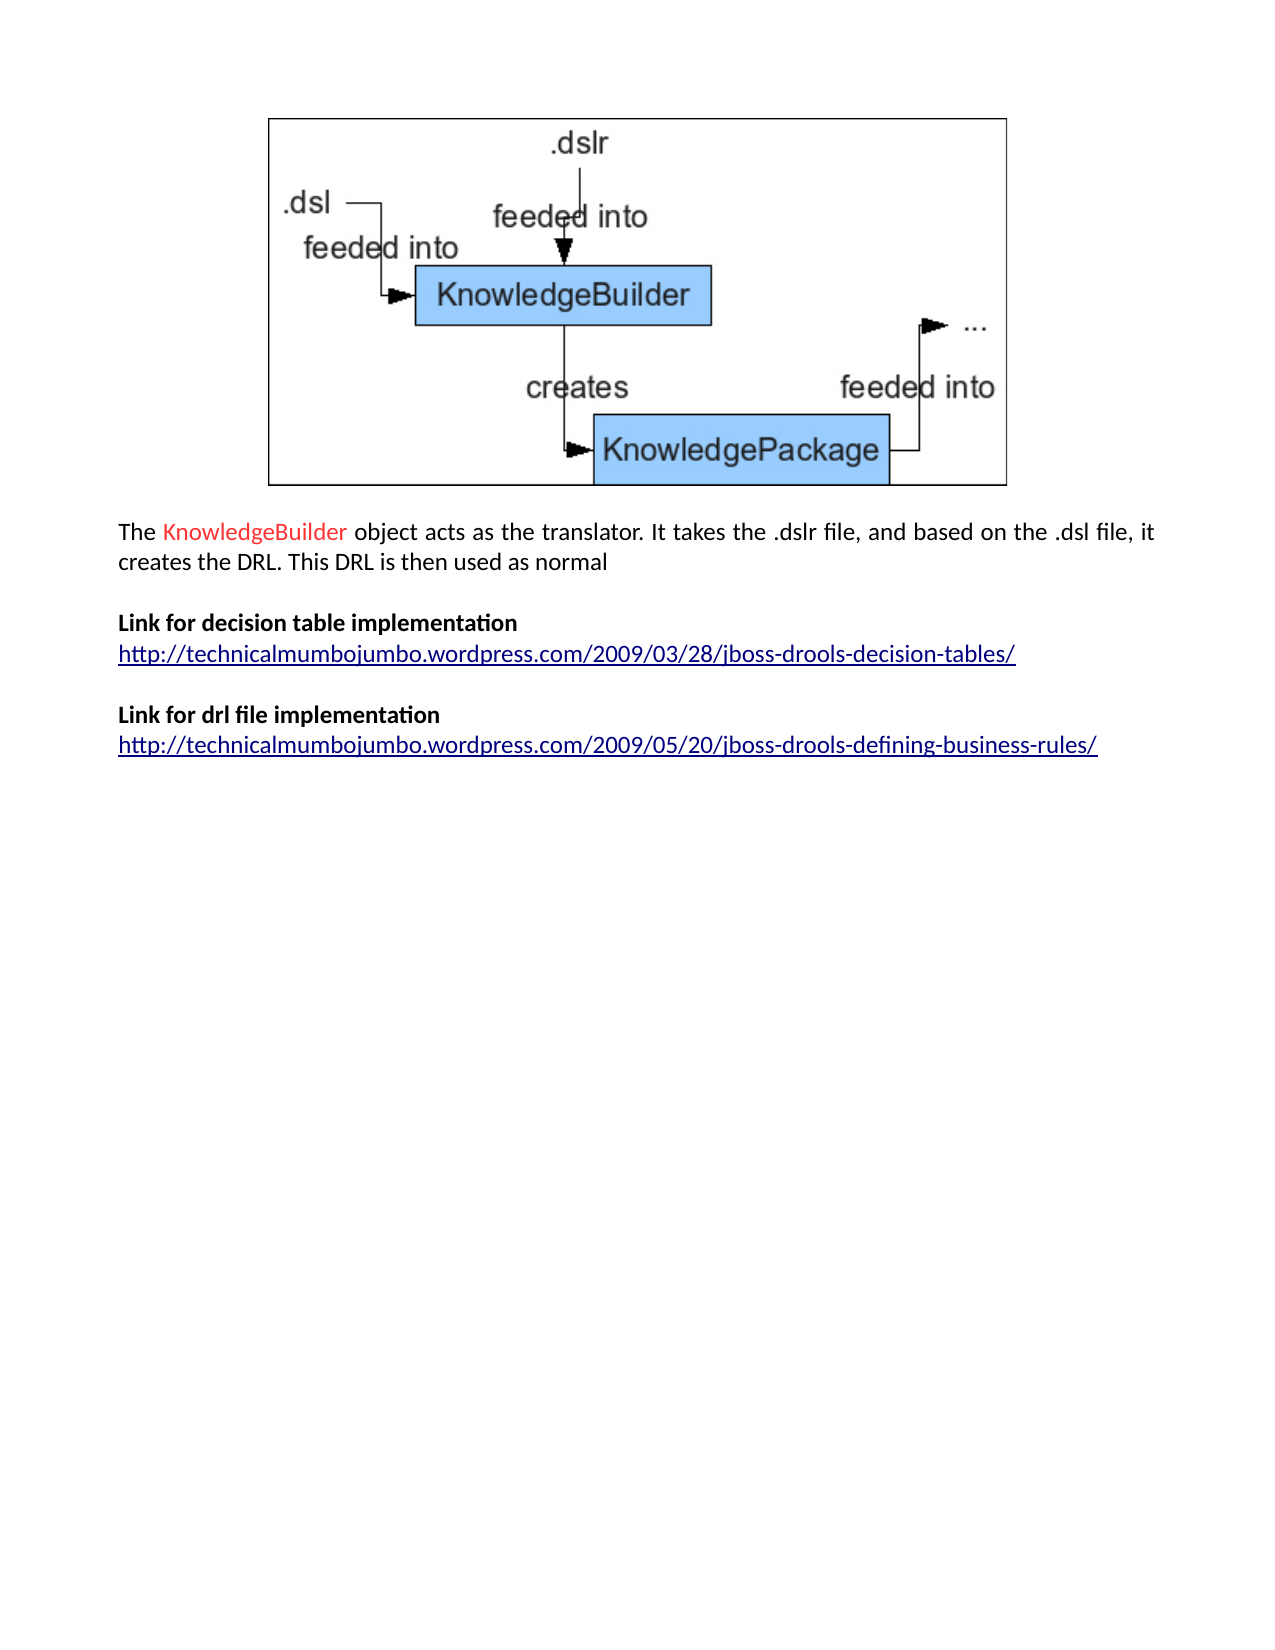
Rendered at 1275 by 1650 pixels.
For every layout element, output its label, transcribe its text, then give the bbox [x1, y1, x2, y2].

text Link for drl file implementation [118, 699, 1157, 729]
text http://technicalmumbojumbo.wordpress.com/2009/05/20/jboss-drools-defining-business-rules/ [118, 729, 1157, 760]
text http://technicalmumbojumbo.wordpress.com/2009/03/28/jboss-drools-decision-tables/ [118, 638, 1157, 668]
picture [268, 118, 1008, 486]
text Link for decision table implementation [118, 607, 1157, 638]
text The KnowledgeBuilder object acts as the translator. It takes the .dslr file, and based on the .dsl file, it creates the DRL. This DRL is then used as normal [118, 516, 1157, 577]
